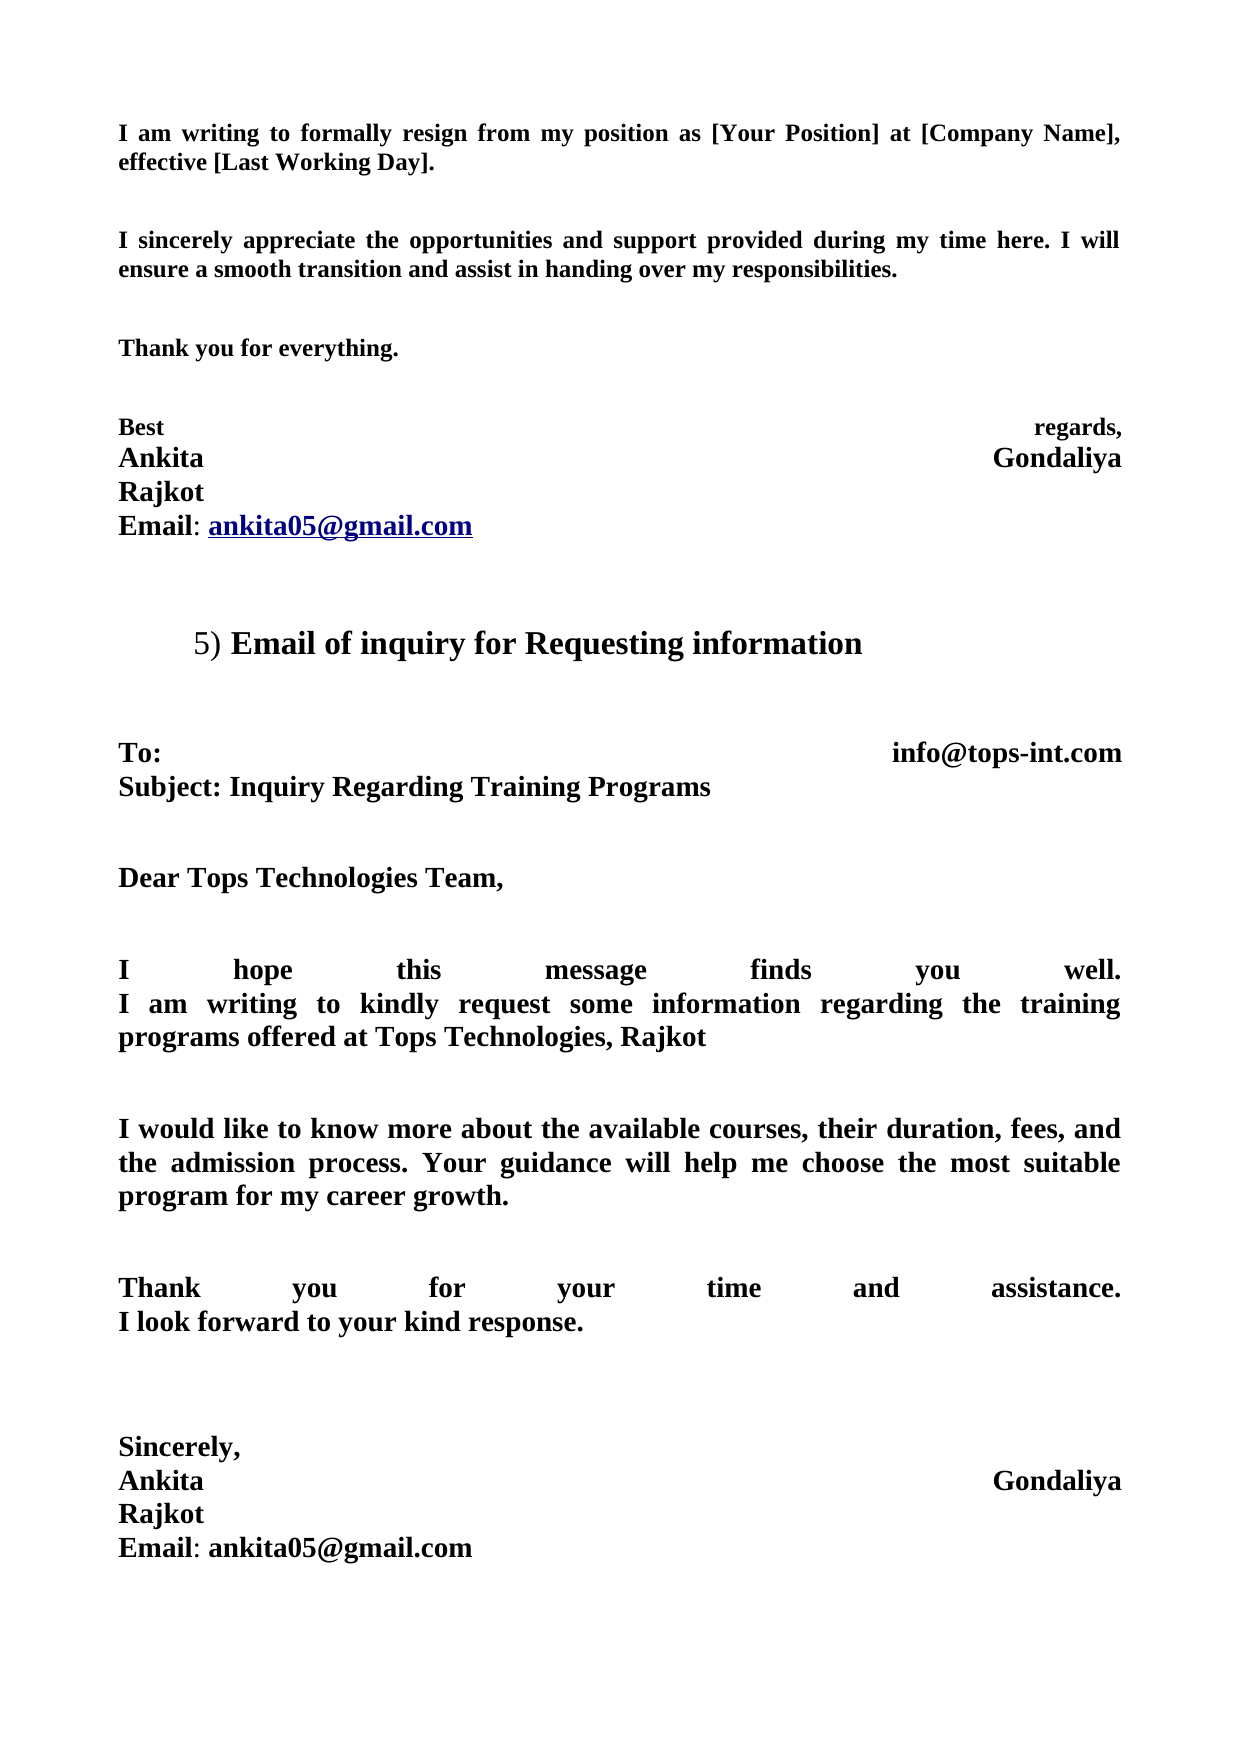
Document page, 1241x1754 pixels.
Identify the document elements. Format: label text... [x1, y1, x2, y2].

text Thank you for everything. [118, 333, 1122, 362]
text Dear Tops Technologies Team, [118, 861, 1122, 894]
text I would like to know more about the available courses, their duration, fees, and the admission process. Your guidance will help me choose the most suitable program for my career growth. [118, 1111, 1122, 1212]
text I sincerely appreciate the opportunities and support provided during my time here. I will ensure a smooth transition and assist in handing over my responsibilities. [118, 226, 1122, 283]
text I hope this message finds you well. I am writing to kindly request some information regarding the training programs offered at Tops Technologies, Rajkot [118, 952, 1122, 1053]
text 5) Email of inquiry for Requesting information [193, 623, 1122, 661]
text Best regards, Ankita Gondaliya Rajkot Email: ankita05@gmail.com [118, 412, 1122, 541]
text Thank you for your time and assistance. I look forward to your kind response. [118, 1270, 1122, 1337]
text Sincerely, Ankita Gondaliya Rajkot Email: ankita05@gmail.com [118, 1396, 1122, 1563]
text I am writing to formally resign from my position as [Your Position] at [Company Name], effective [Last Working Day]. [118, 118, 1122, 176]
text To: info@tops-int.com Subject: Inquiry Regarding Training Programs [118, 735, 1122, 802]
